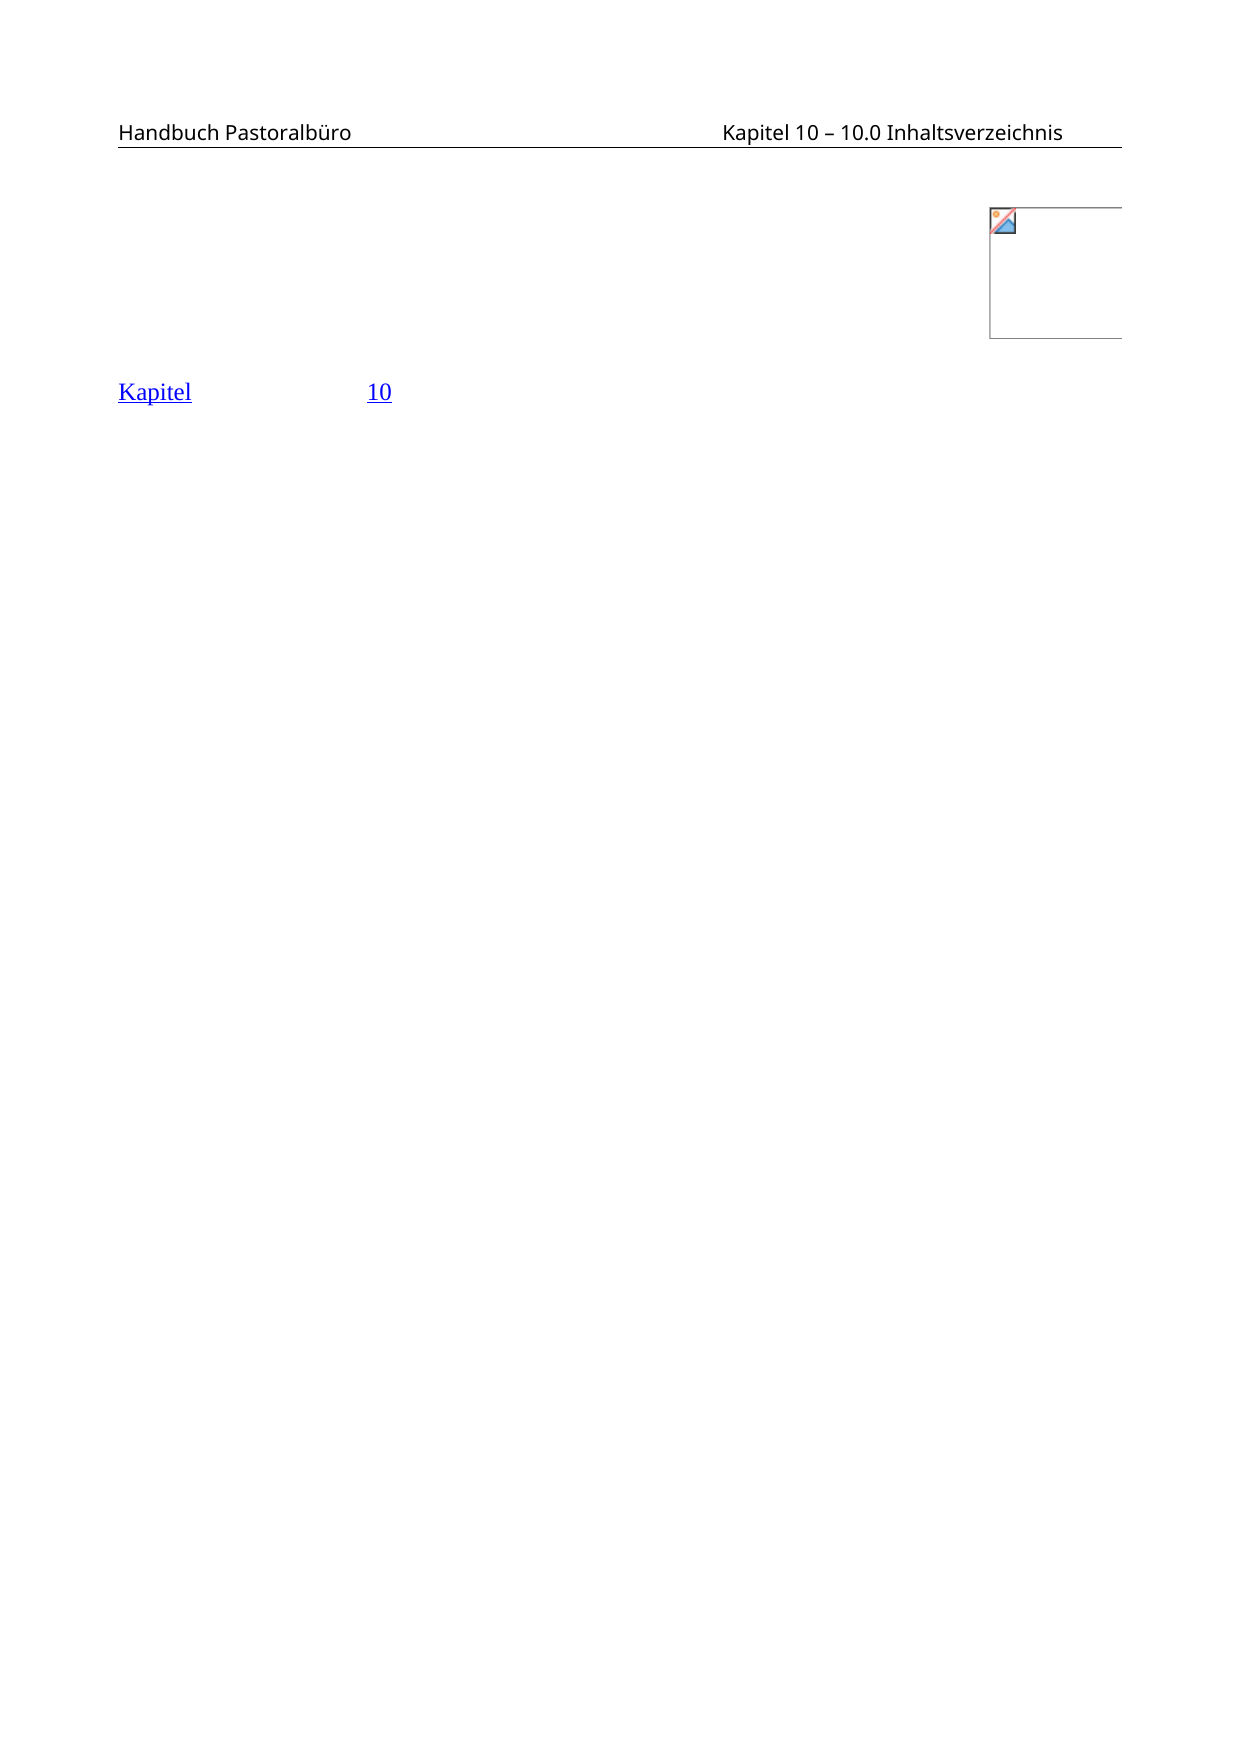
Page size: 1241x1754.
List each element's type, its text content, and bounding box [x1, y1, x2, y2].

text Kapitel 10 [118, 377, 1122, 406]
